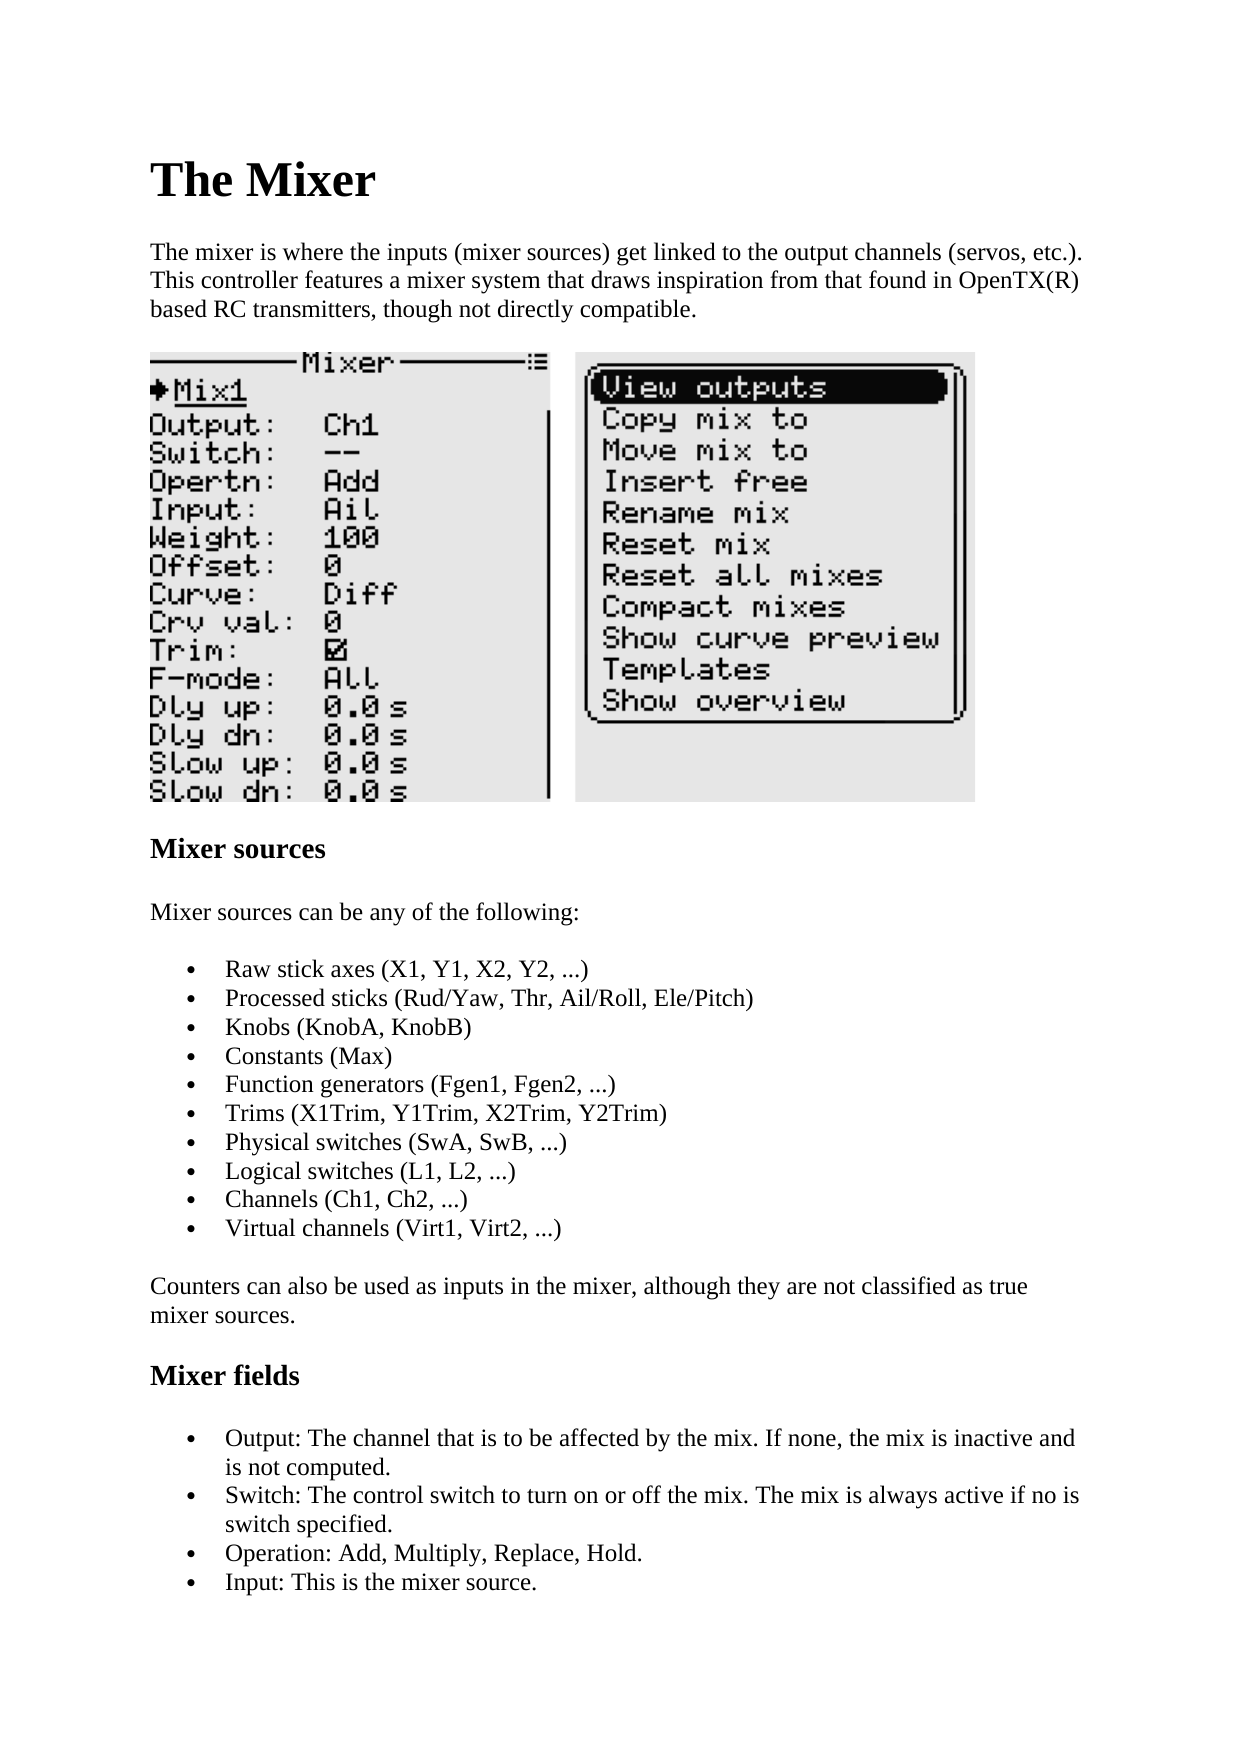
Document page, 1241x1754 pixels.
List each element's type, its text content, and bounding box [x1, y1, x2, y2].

text Counters can also be used as inputs in the mixer, although they are not classified as true mixer sources. [150, 1271, 1090, 1329]
list Logical switches (L1, L2, ...) [187, 1156, 1090, 1184]
subtitle Mixer sources [150, 831, 1090, 865]
list Processed sticks (Rud/Yaw, Thr, Ail/Roll, Ele/Pitch) [187, 983, 1090, 1012]
subtitle Mixer fields [150, 1358, 1090, 1391]
list Output: The channel that is to be affected by the mix. If none, the mix is inactive and is not computed. [187, 1423, 1090, 1481]
list Channels (Ch1, Ch2, ...) [187, 1184, 1090, 1213]
list Knobs (KnobA, KnobB) [187, 1012, 1090, 1041]
list Switch: The control switch to turn on or off the mix. The mix is always active if no is switch specified. [187, 1481, 1090, 1538]
list Constants (Max) [187, 1041, 1090, 1069]
list Raw stick axes (X1, Y1, X2, Y2, ...) [187, 954, 1090, 983]
list Function generators (Fgen1, Fgen2, ...) [187, 1069, 1090, 1098]
list Physical switches (SwA, SwB, ...) [187, 1127, 1090, 1156]
text The mixer is where the inputs (mixer sources) get linked to the output channels (servos, etc.). This controller features a mixer system that draws inspiration from that found in OpenTX(R) based RC transmitters, though not directly compatible. [150, 237, 1090, 323]
subtitle The Mixer [150, 150, 1090, 207]
list Trims (X1Trim, Y1Trim, X2Trim, Y2Trim) [187, 1098, 1090, 1127]
text Mixer sources can be any of the following: [150, 897, 1090, 925]
list Input: This is the mixer source. [187, 1567, 1090, 1596]
list Operation: Add, Multiply, Replace, Hold. [187, 1538, 1090, 1567]
list Virtual channels (Virt1, Virt2, ...) [187, 1213, 1090, 1242]
picture [150, 352, 976, 802]
